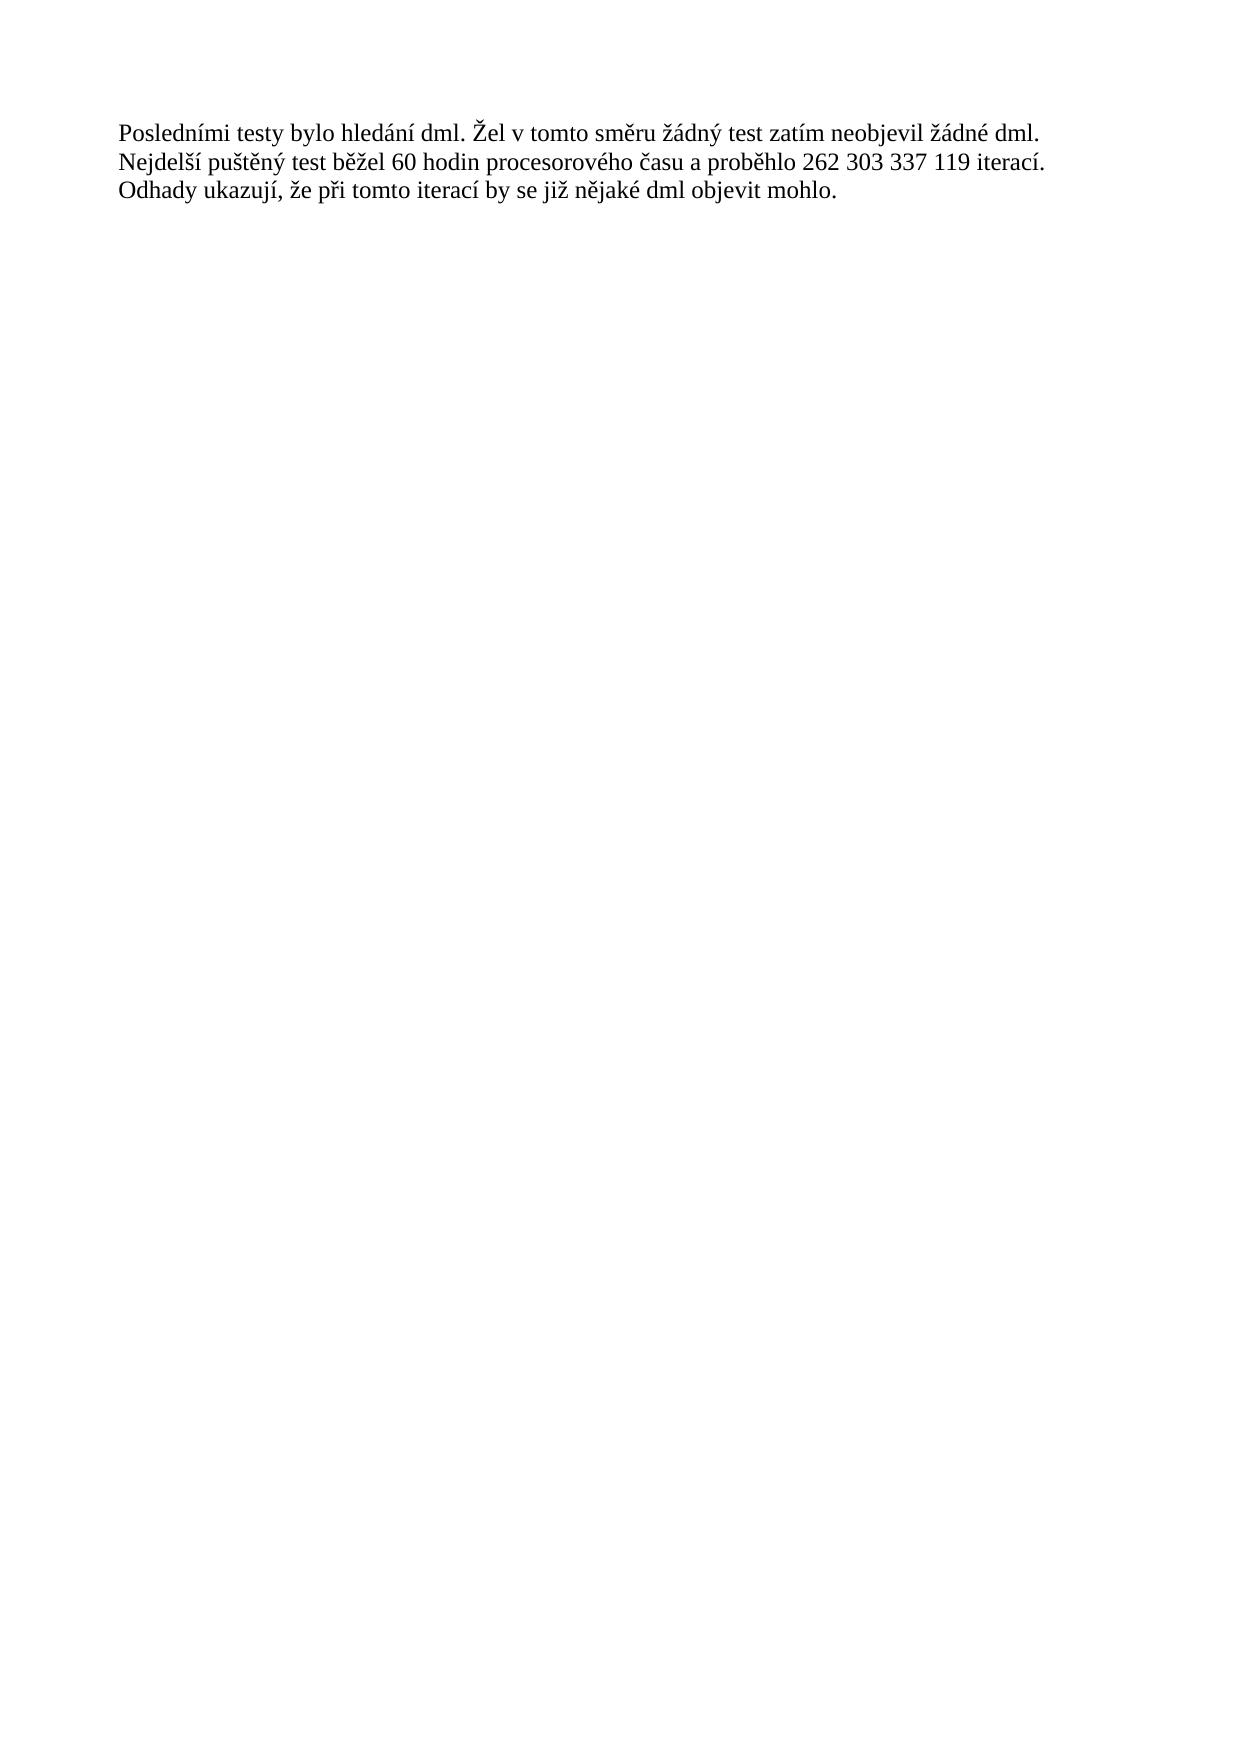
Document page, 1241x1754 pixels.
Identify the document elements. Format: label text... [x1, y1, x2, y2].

text Posledními testy bylo hledání dml. Žel v tomto směru žádný test zatím neobjevil žádné dml. Nejdelší puštěný test běžel 60 hodin procesorového času a proběhlo 262 303 337 119 iterací. Odhady ukazují, že při tomto iterací by se již nějaké dml objevit mohlo. [118, 118, 1122, 204]
